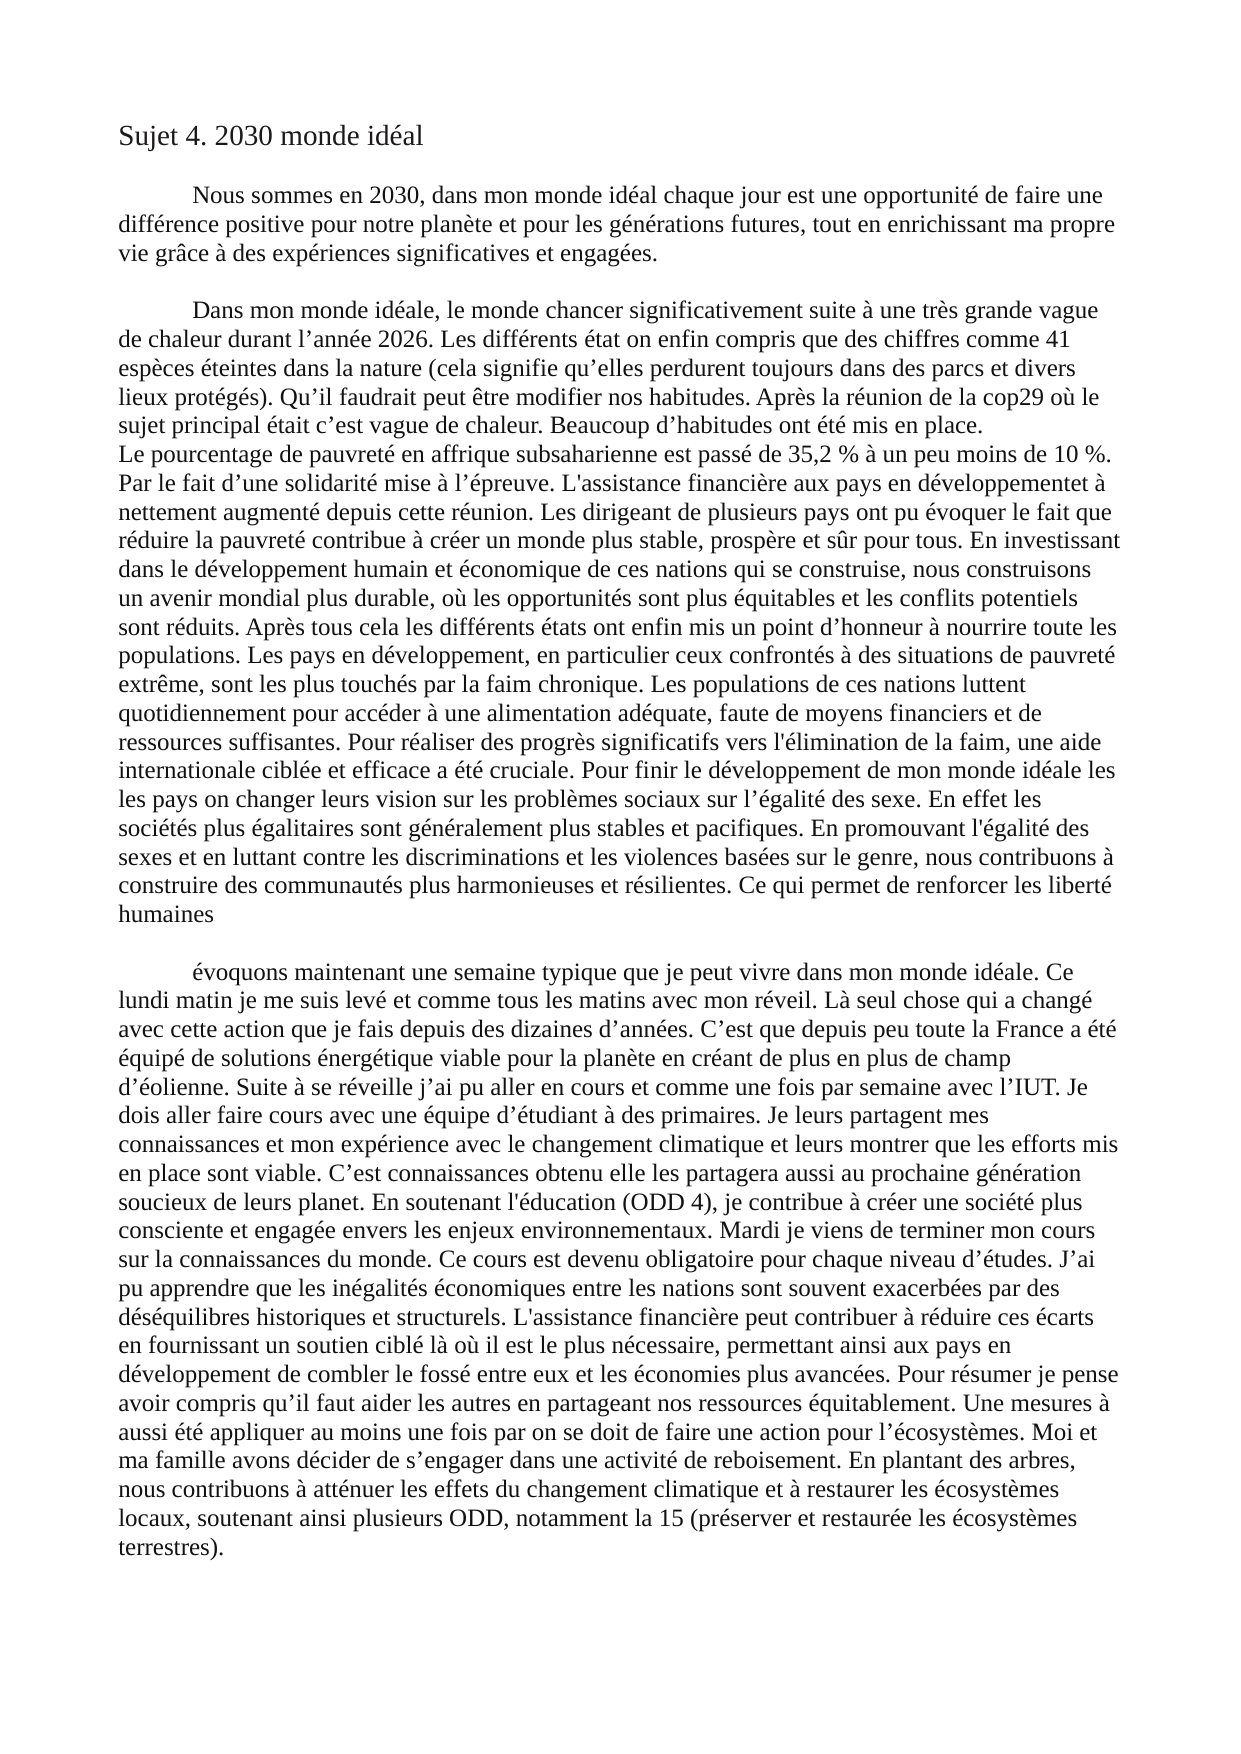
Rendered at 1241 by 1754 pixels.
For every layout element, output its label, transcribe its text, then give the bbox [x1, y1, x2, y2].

text évoquons maintenant une semaine typique que je peut vivre dans mon monde idéale. Ce lundi matin je me suis levé et comme tous les matins avec mon réveil. Là seul chose qui a changé avec cette action que je fais depuis des dizaines d’années. C’est que depuis peu toute la France a été équipé de solutions énergétique viable pour la planète en créant de plus en plus de champ d’éolienne. Suite à se réveille j’ai pu aller en cours et comme une fois par semaine avec l’IUT. Je dois aller faire cours avec une équipe d’étudiant à des primaires. Je leurs partagent mes connaissances et mon expérience avec le changement climatique et leurs montrer que les efforts mis en place sont viable. C’est connaissances obtenu elle les partagera aussi au prochaine génération soucieux de leurs planet. En soutenant l'éducation (ODD 4), je contribue à créer une société plus consciente et engagée envers les enjeux environnementaux. Mardi je viens de terminer mon cours sur la connaissances du monde. Ce cours est devenu obligatoire pour chaque niveau d’études. J’ai pu apprendre que les inégalités économiques entre les nations sont souvent exacerbées par des déséquilibres historiques et structurels. L'assistance financière peut contribuer à réduire ces écarts en fournissant un soutien ciblé là où il est le plus nécessaire, permettant ainsi aux pays en développement de combler le fossé entre eux et les économies plus avancées. Pour résumer je pense avoir compris qu’il faut aider les autres en partageant nos ressources équitablement. Une mesures à aussi été appliquer au moins une fois par on se doit de faire une action pour l’écosystèmes. Moi et ma famille avons décider de s’engager dans une activité de reboisement. En plantant des arbres, nous contribuons à atténuer les effets du changement climatique et à restaurer les écosystèmes locaux, soutenant ainsi plusieurs ODD, notamment la 15 (préserver et restaurée les écosystèmes terrestres). [118, 957, 1122, 1560]
text Le pourcentage de pauvreté en affrique subsaharienne est passé de 35,2 % à un peu moins de 10 %. Par le fait d’une solidarité mise à l’épreuve. L'assistance financière aux pays en développementet à nettement augmenté depuis cette réunion. Les dirigeant de plusieurs pays ont pu évoquer le fait que réduire la pauvreté contribue à créer un monde plus stable, prospère et sûr pour tous. En investissant dans le développement humain et économique de ces nations qui se construise, nous construisons un avenir mondial plus durable, où les opportunités sont plus équitables et les conflits potentiels sont réduits. Après tous cela les différents états ont enfin mis un point d’honneur à nourrire toute les populations. Les pays en développement, en particulier ceux confrontés à des situations de pauvreté extrême, sont les plus touchés par la faim chronique. Les populations de ces nations luttent quotidiennement pour accéder à une alimentation adéquate, faute de moyens financiers et de ressources suffisantes. Pour réaliser des progrès significatifs vers l'élimination de la faim, une aide internationale ciblée et efficace a été cruciale. Pour finir le développement de mon monde idéale les les pays on changer leurs vision sur les problèmes sociaux sur l’égalité des sexe. En effet les sociétés plus égalitaires sont généralement plus stables et pacifiques. En promouvant l'égalité des sexes et en luttant contre les discriminations et les violences basées sur le genre, nous contribuons à construire des communautés plus harmonieuses et résilientes. Ce qui permet de renforcer les liberté humaines [118, 439, 1122, 928]
text Nous sommes en 2030, dans mon monde idéal chaque jour est une opportunité de faire une différence positive pour notre planète et pour les générations futures, tout en enrichissant ma propre vie grâce à des expériences significatives et engagées. [118, 180, 1122, 267]
text Sujet 4. 2030 monde idéal [118, 118, 1122, 152]
text Dans mon monde idéale, le monde chancer significativement suite à une très grande vague de chaleur durant l’année 2026. Les différents état on enfin compris que des chiffres comme 41 espèces éteintes dans la nature (cela signifie qu’elles perdurent toujours dans des parcs et divers lieux protégés). Qu’il faudrait peut être modifier nos habitudes. Après la réunion de la cop29 où le sujet principal était c’est vague de chaleur. Beaucoup d’habitudes ont été mis en place. [118, 295, 1122, 439]
